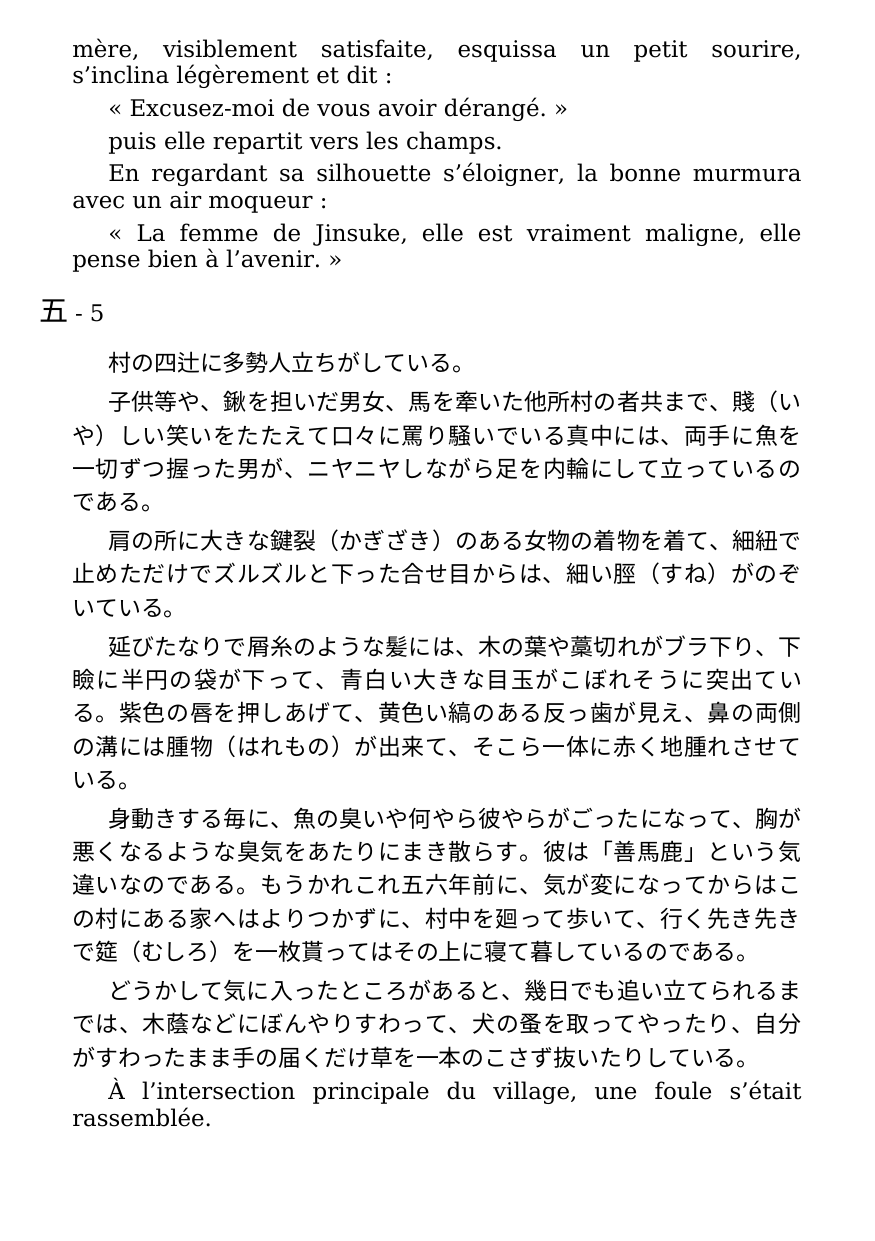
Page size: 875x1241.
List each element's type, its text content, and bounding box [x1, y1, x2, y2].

text 子供等や、鍬を担いだ男女、馬を牽いた他所村の者共まで、賤（いや）しい笑いをたたえて口々に罵り騒いでいる真中には、両手に魚を一切ずつ握った男が、ニヤニヤしながら足を内輪にして立っているのである。 [72, 384, 802, 517]
text 延びたなりで屑糸のような髪には、木の葉や藁切れがブラ下り、下瞼に半円の袋が下って、青白い大きな目玉がこぼれそうに突出ている。紫色の唇を押しあげて、黄色い縞のある反っ歯が見え、鼻の両側の溝には腫物（はれもの）が出来て、そこら一体に赤く地腫れさせている。 [72, 629, 802, 795]
text puis elle repartit vers les champs. [72, 128, 802, 154]
text mère, visiblement satisfaite, esquissa un petit sourire, s’inclina légèrement et dit : [72, 36, 802, 89]
text « Excusez-moi de vous avoir dérangé. » [72, 95, 802, 122]
text 肩の所に大きな鍵裂（かぎざき）のある女物の着物を着て、細紐で止めただけでズルズルと下った合せ目からは、細い脛（すね）がのぞいている。 [72, 523, 802, 623]
text 村の四辻に多勢人立ちがしている。 [72, 345, 802, 378]
text « La femme de Jinsuke, elle est vraiment maligne, elle pense bien à l’avenir. » [72, 220, 802, 273]
text En regardant sa silhouette s’éloigner, la bonne murmura avec un air moqueur : [72, 161, 802, 214]
text À l’intersection principale du village, une foule s’était rassemblée. [72, 1078, 802, 1132]
text 身動きする毎に、魚の臭いや何やら彼やらがごったになって、胸が悪くなるような臭気をあたりにまき散らす。彼は「善馬鹿」という気違いなのである。もうかれこれ五六年前に、気が変になってからはこの村にある家へはよりつかずに、村中を廻って歩いて、行く先き先きで筵（むしろ）を一枚貰ってはその上に寝て暮しているのである。 [72, 801, 802, 967]
subtitle 五 - 5 [36, 285, 838, 333]
text どうかして気に入ったところがあると、幾日でも追い立てられるまでは、木蔭などにぼんやりすわって、犬の蚤を取ってやったり、自分がすわったまま手の届くだけ草を一本のこさず抜いたりしている。 [72, 973, 802, 1073]
